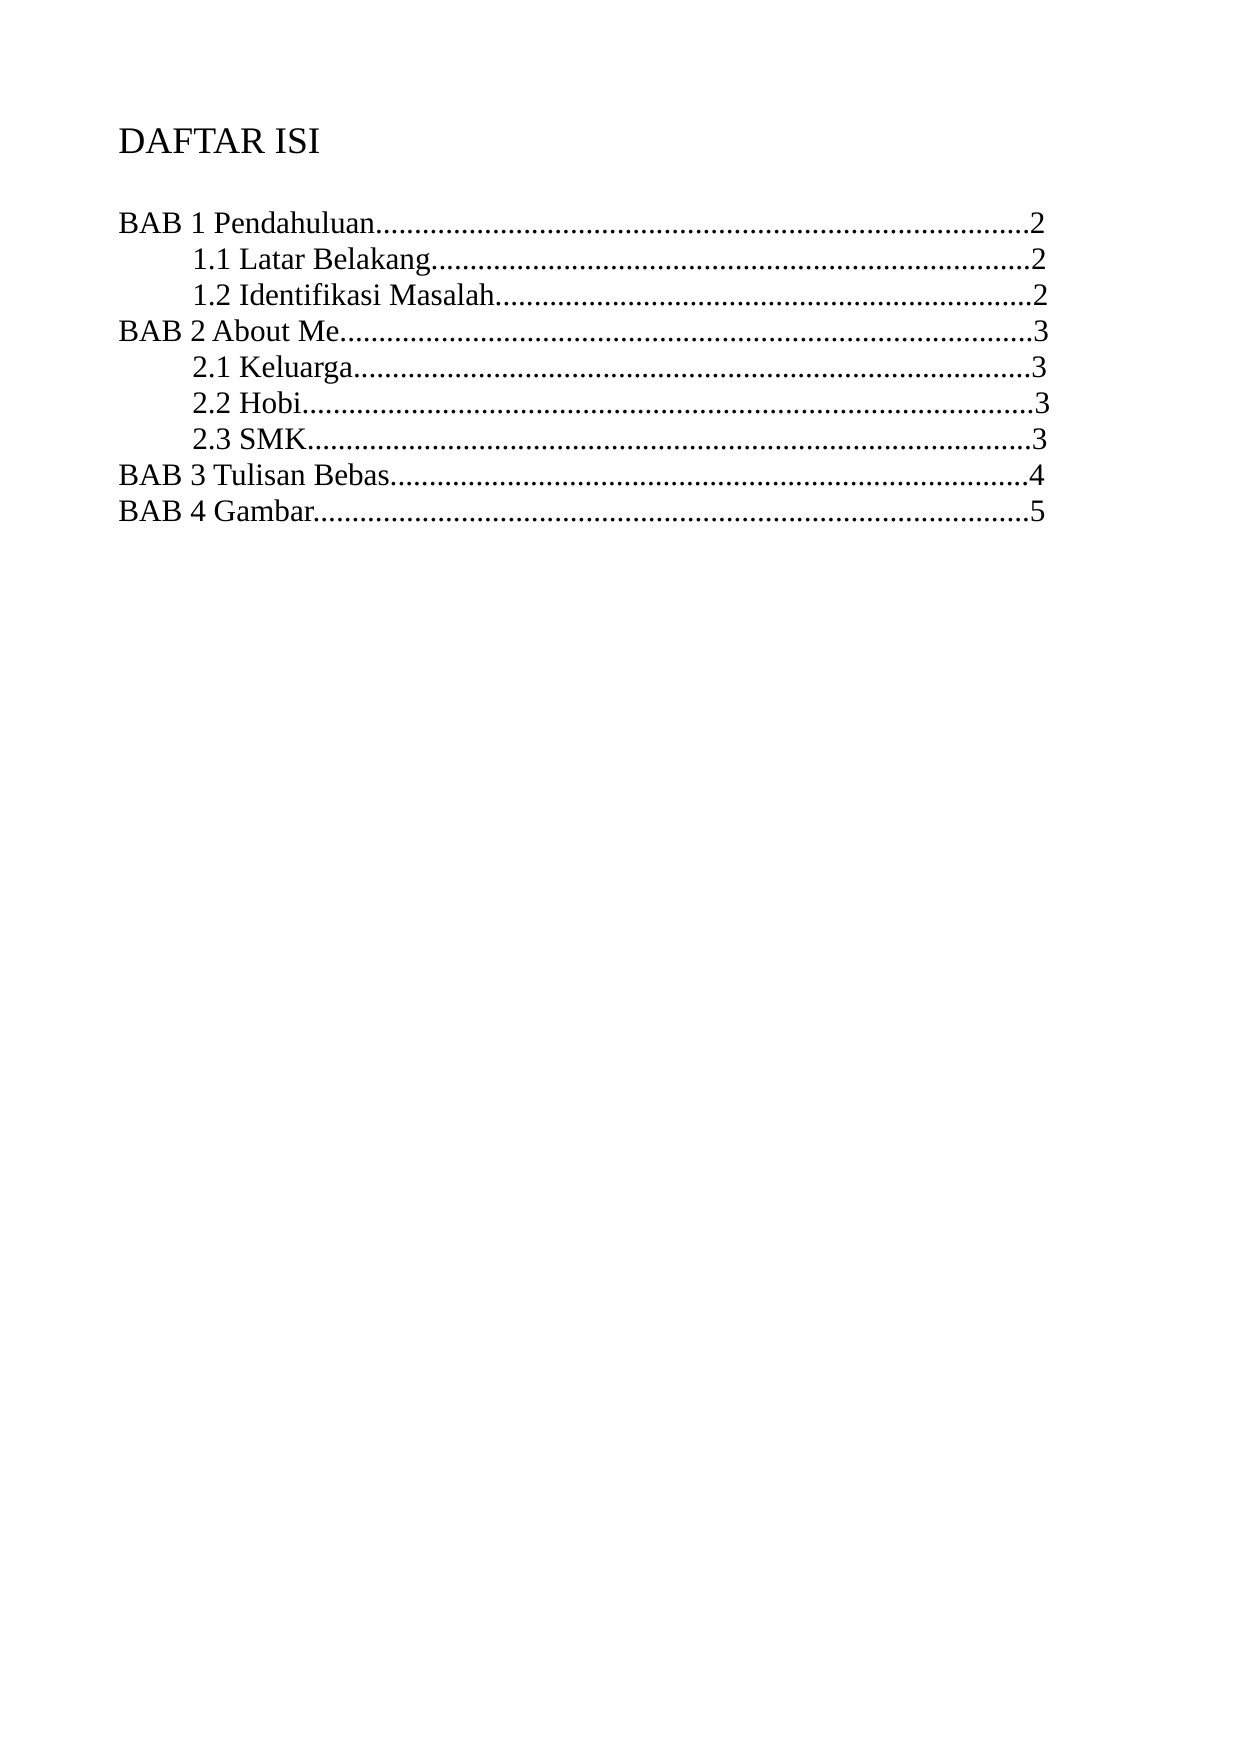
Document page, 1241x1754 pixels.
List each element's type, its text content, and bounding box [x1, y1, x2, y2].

text BAB 4 Gambar............................................................................................5 [118, 492, 1122, 528]
text 2.2 Hobi..............................................................................................3 [118, 384, 1122, 420]
text DAFTAR ISI [118, 118, 1122, 161]
text 1.1 Latar Belakang.............................................................................2 [118, 240, 1122, 276]
text BAB 3 Tulisan Bebas..................................................................................4 [118, 456, 1122, 492]
text BAB 1 Pendahuluan....................................................................................2 [118, 204, 1122, 240]
text 2.1 Keluarga.......................................................................................3 [118, 348, 1122, 384]
text BAB 2 About Me.........................................................................................3 [118, 312, 1122, 348]
text 1.2 Identifikasi Masalah.....................................................................2 [118, 276, 1122, 312]
text 2.3 SMK.............................................................................................3 [118, 420, 1122, 456]
